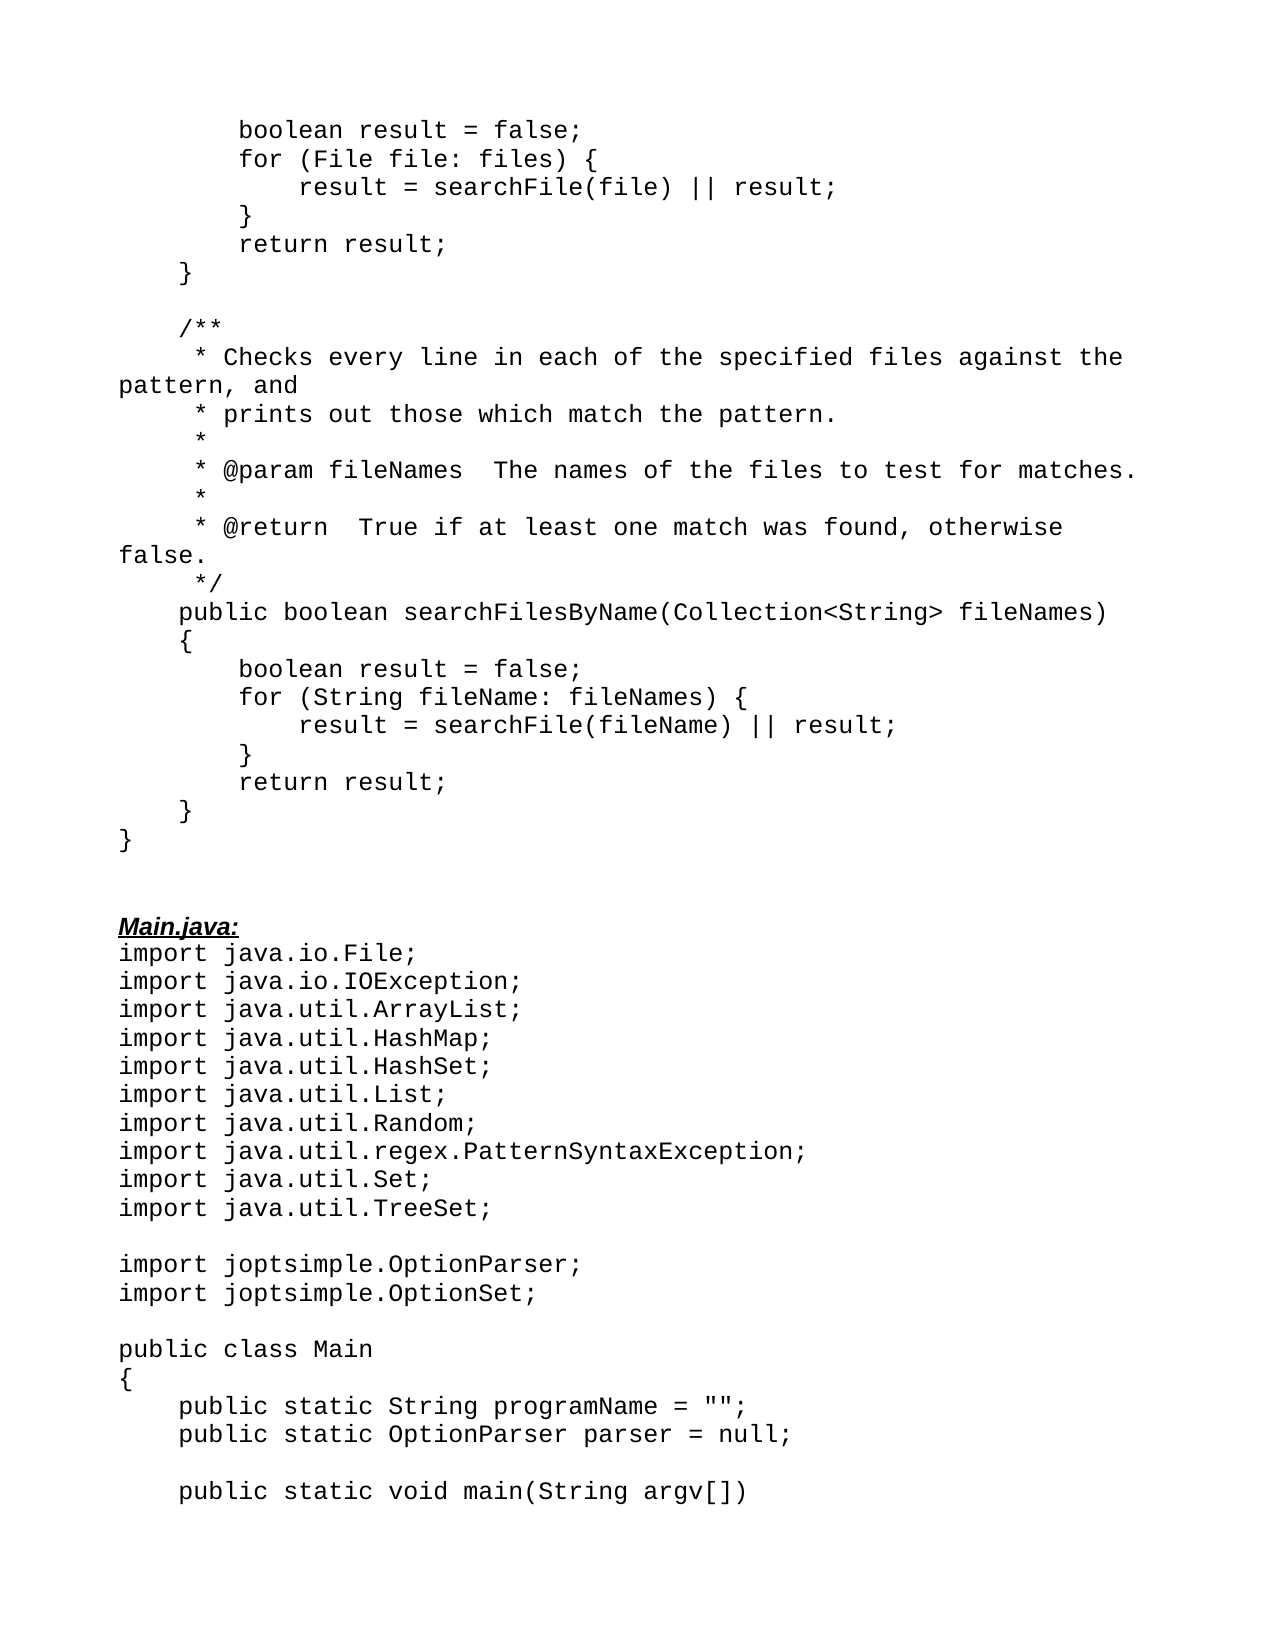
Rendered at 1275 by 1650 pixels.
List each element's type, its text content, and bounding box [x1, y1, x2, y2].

text import java.util.List; [118, 1082, 1157, 1110]
text } [118, 826, 1157, 855]
text import java.util.HashSet; [118, 1053, 1157, 1082]
text * @param fileNames The names of the files to test for matches. [118, 458, 1157, 486]
text } [118, 203, 1157, 231]
text public static OptionParser parser = null; [118, 1422, 1157, 1450]
text * prints out those which match the pattern. [118, 401, 1157, 430]
text * Checks every line in each of the specified files against the pattern, and [118, 345, 1157, 401]
text */ [118, 571, 1157, 600]
text Main.java: [118, 911, 1157, 940]
text } [118, 741, 1157, 770]
text for (File file: files) { [118, 146, 1157, 175]
text import joptsimple.OptionSet; [118, 1280, 1157, 1308]
text public boolean searchFilesByName(Collection<String> fileNames) [118, 600, 1157, 628]
text * [118, 430, 1157, 458]
text public static void main(String argv[]) [118, 1478, 1157, 1507]
text import java.util.TreeSet; [118, 1195, 1157, 1223]
text { [118, 628, 1157, 656]
text /** [118, 316, 1157, 345]
text boolean result = false; [118, 656, 1157, 685]
text result = searchFile(file) || result; [118, 175, 1157, 203]
text import java.io.IOException; [118, 968, 1157, 997]
text result = searchFile(fileName) || result; [118, 713, 1157, 741]
text import java.util.Random; [118, 1110, 1157, 1138]
text import java.util.HashMap; [118, 1025, 1157, 1053]
text import java.util.regex.PatternSyntaxException; [118, 1138, 1157, 1167]
text return result; [118, 770, 1157, 798]
text import joptsimple.OptionParser; [118, 1252, 1157, 1280]
text } [118, 260, 1157, 288]
text public static String programName = ""; [118, 1393, 1157, 1422]
text * @return True if at least one match was found, otherwise false. [118, 515, 1157, 571]
text } [118, 798, 1157, 826]
text { [118, 1365, 1157, 1393]
text return result; [118, 231, 1157, 260]
text import java.io.File; [118, 940, 1157, 968]
text * [118, 486, 1157, 515]
text import java.util.ArrayList; [118, 997, 1157, 1025]
text for (String fileName: fileNames) { [118, 685, 1157, 713]
text public class Main [118, 1337, 1157, 1365]
text boolean result = false; [118, 118, 1157, 146]
text import java.util.Set; [118, 1167, 1157, 1195]
